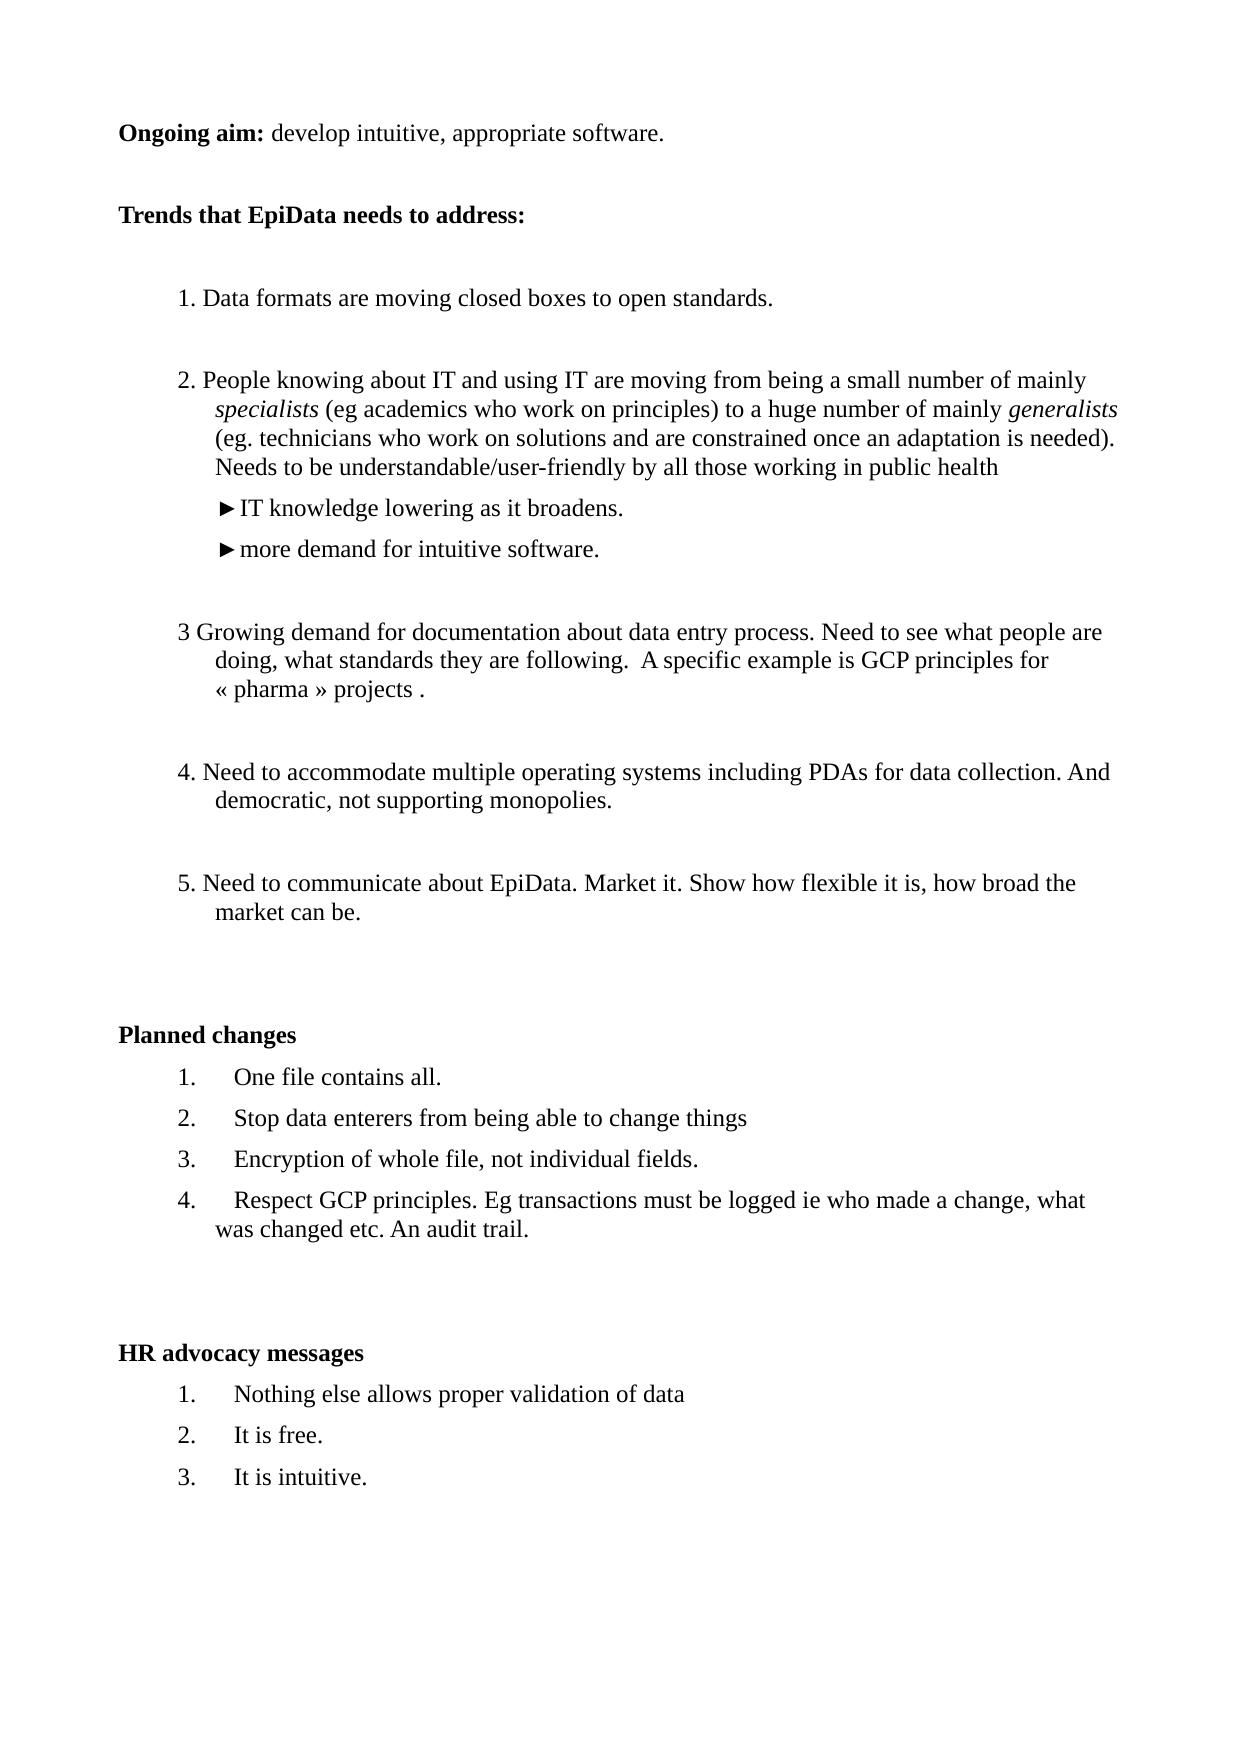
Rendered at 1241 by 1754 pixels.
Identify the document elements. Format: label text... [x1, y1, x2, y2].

text ►IT knowledge lowering as it broadens. [200, 493, 1122, 522]
text ►more demand for intuitive software. [200, 534, 1122, 563]
text 3. It is intuitive. [177, 1462, 1122, 1491]
text 4. Respect GCP principles. Eg transactions must be logged ie who made a change, what was changed etc. An audit trail. [177, 1186, 1122, 1243]
text 4. Need to accommodate multiple operating systems including PDAs for data collection. And democratic, not supporting monopolies. [177, 757, 1122, 814]
text HR advocacy messages [118, 1338, 1122, 1367]
text 3. Encryption of whole file, not individual fields. [177, 1144, 1122, 1173]
text Trends that EpiData needs to address: [118, 201, 1122, 229]
text 2. People knowing about IT and using IT are moving from being a small number of mainly specialists (eg academics who work on principles) to a huge number of mainly generalists (eg. technicians who work on solutions and are constrained once an adaptation is needed). Needs to be understandable/user-friendly by all those working in public health [177, 366, 1122, 481]
text 2. It is free. [177, 1421, 1122, 1449]
text Ongoing aim: develop intuitive, appropriate software. [118, 118, 1122, 147]
text 2. Stop data enterers from being able to change things [177, 1103, 1122, 1132]
text Planned changes [118, 1021, 1122, 1049]
text 1. Nothing else allows proper validation of data [177, 1379, 1122, 1408]
text 5. Need to communicate about EpiData. Market it. Show how flexible it is, how broad the market can be. [177, 868, 1122, 926]
text 1. Data formats are moving closed boxes to open standards. [177, 283, 1122, 312]
text 3 Growing demand for documentation about data entry process. Need to see what people are doing, what standards they are following. A specific example is GCP principles for « pharma » projects . [177, 617, 1122, 703]
text 1. One file contains all. [177, 1062, 1122, 1091]
